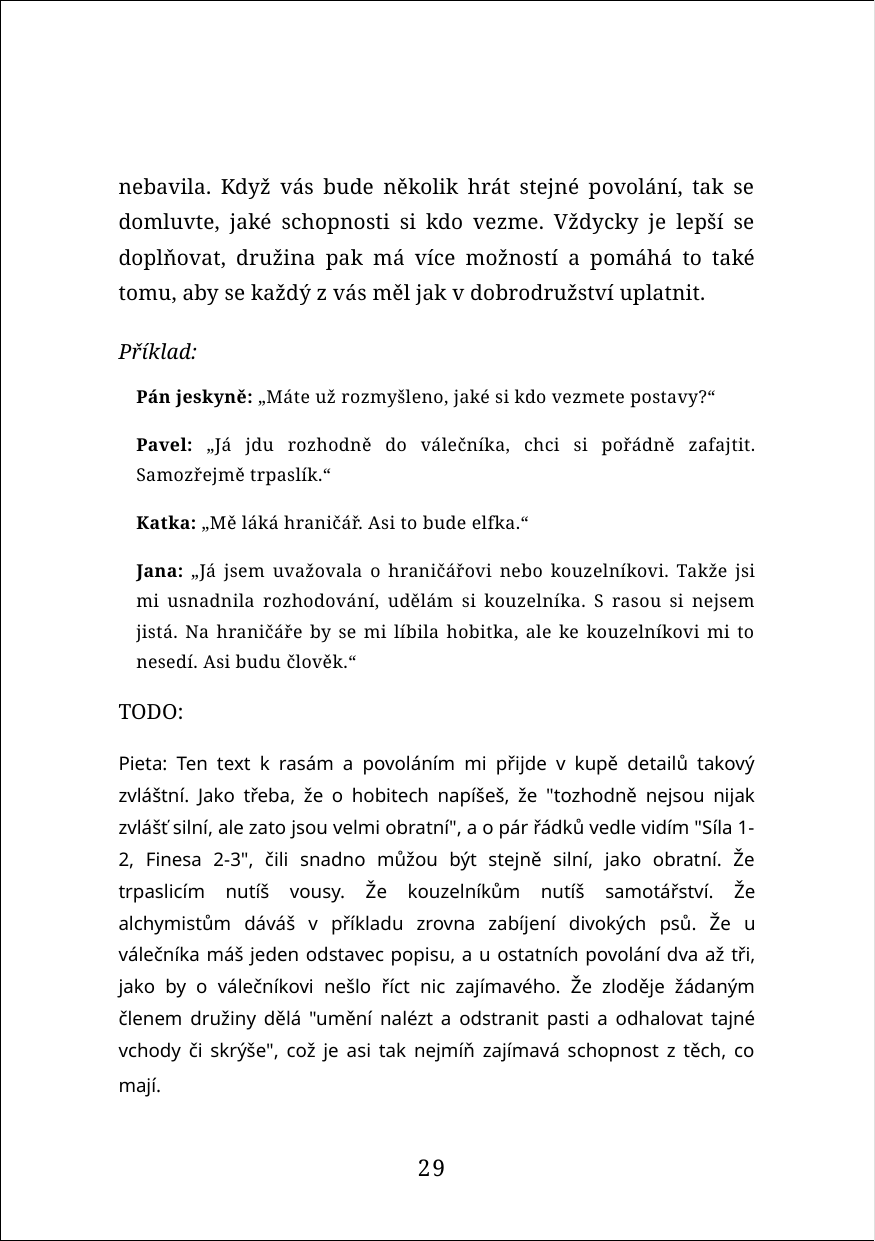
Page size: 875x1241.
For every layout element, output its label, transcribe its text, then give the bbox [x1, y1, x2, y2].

text Jana: „Já jsem uvažovala o hraničářovi nebo kouzelníkovi. Takže jsi mi usnadnila rozhodování, udělám si kouzelníka. S rasou si nejsem jistá. Na hraničáře by se mi líbila hobitka, ale ke kouzelníkovi mi to nesedí. Asi budu člověk.“ [136, 559, 756, 673]
text nebavila. Když vás bude několik hrát stejné povolání, tak se domluvte, jaké schopnosti si kdo vezme. Vždycky je lepší se doplňovat, družina pak má více možností a pomáhá to také tomu, aby se každý z vás měl jak v dobrodružství uplatnit. [118, 172, 756, 307]
text Příklad: [118, 337, 756, 366]
text TODO: [118, 697, 756, 726]
text Katka: „Mě láká hraničář. Asi to bude elfka.“ [136, 511, 756, 535]
text Pavel: „Já jdu rozhodně do válečníka, chci si pořádně zafajtit. Samozřejmě trpaslík.“ [136, 433, 756, 487]
text Pán jeskyně: „Máte už rozmyšleno, jaké si kdo vezmete postavy?“ [136, 385, 756, 409]
text Pieta: Ten text k rasám a povoláním mi přijde v kupě detailů takový zvláštní. Jako třeba, že o hobitech napíšeš, že "tozhodně nejsou nijak zvlášť silní, ale zato jsou velmi obratní", a o pár řádků vedle vidím "Síla 1-2, Finesa 2-3", čili snadno můžou být stejně silní, jako obratní. Že trpaslicím nutíš vousy. Že kouzelníkům nutíš samotářství. Že alchymistům dáváš v příkladu zrovna zabíjení divokých psů. Že u válečníka máš jeden odstavec popisu, a u ostatních povolání dva až tři, jako by o válečníkovi nešlo říct nic zajímavého. Že zloděje žádaným členem družiny dělá "umění nalézt a odstranit pasti a odhalovat tajné vchody či skrýše", což je asi tak nejmíň zajímavá schopnost z těch, co mají. [118, 751, 756, 1098]
